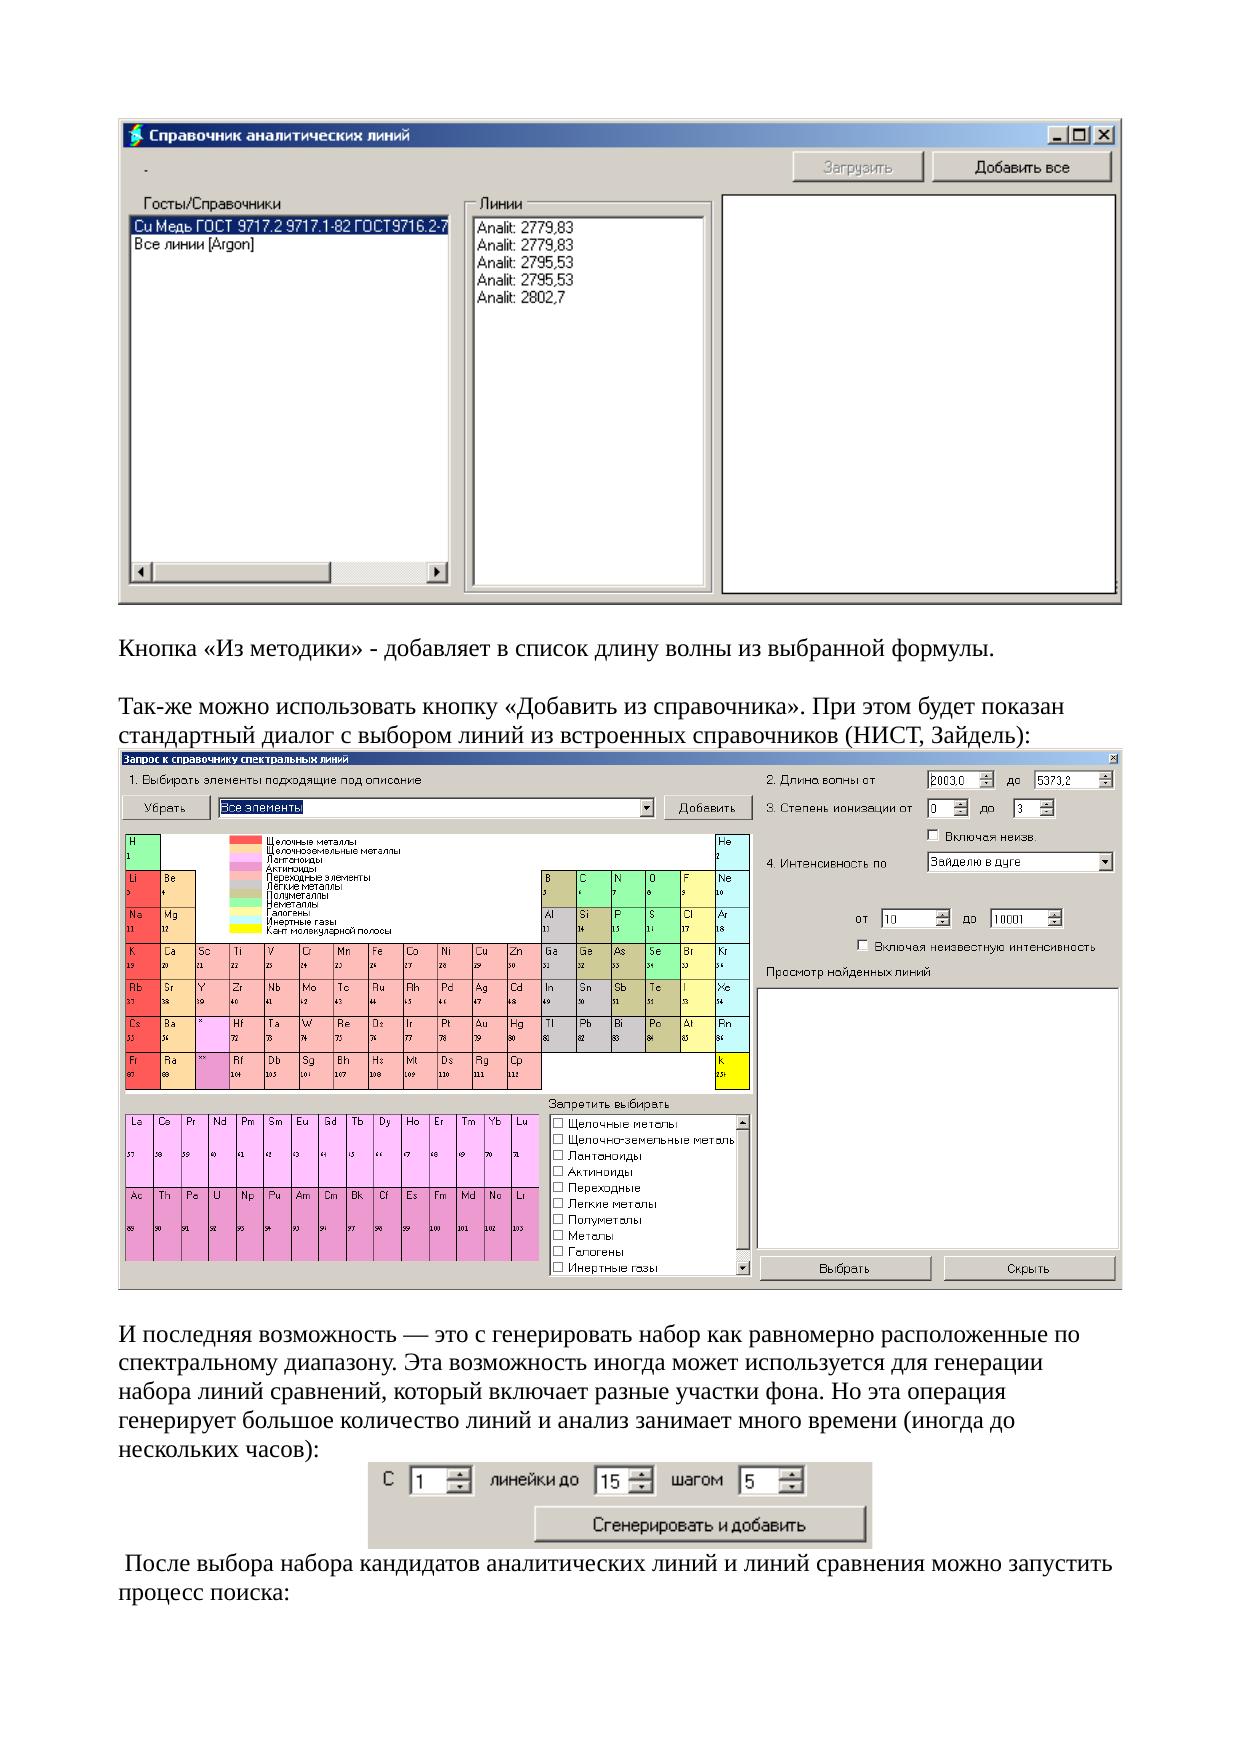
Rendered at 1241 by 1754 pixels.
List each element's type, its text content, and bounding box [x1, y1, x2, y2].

picture [367, 1462, 873, 1549]
picture [118, 748, 1123, 1290]
text После выбора набора кандидатов аналитических линий и линий сравнения можно запустить процесс поиска: [118, 1462, 1122, 1606]
text И последняя возможность — это с генерировать набор как равномерно расположенные по спектральному диапазону. Эта возможность иногда может используется для генерации набора линий сравнений, который включает разные участки фона. Но эта операция генерирует большое количество линий и анализ занимает много времени (иногда до нескольких часов): [118, 1319, 1122, 1462]
text Так-же можно использовать кнопку «Добавить из справочника». При этом будет показан стандартный диалог с выбором линий из встроенных справочников (НИСТ, Зайдель): [118, 691, 1122, 748]
picture [118, 118, 1123, 605]
text Кнопка «Из методики» - добавляет в список длину волны из выбранной формулы. [118, 633, 1122, 662]
